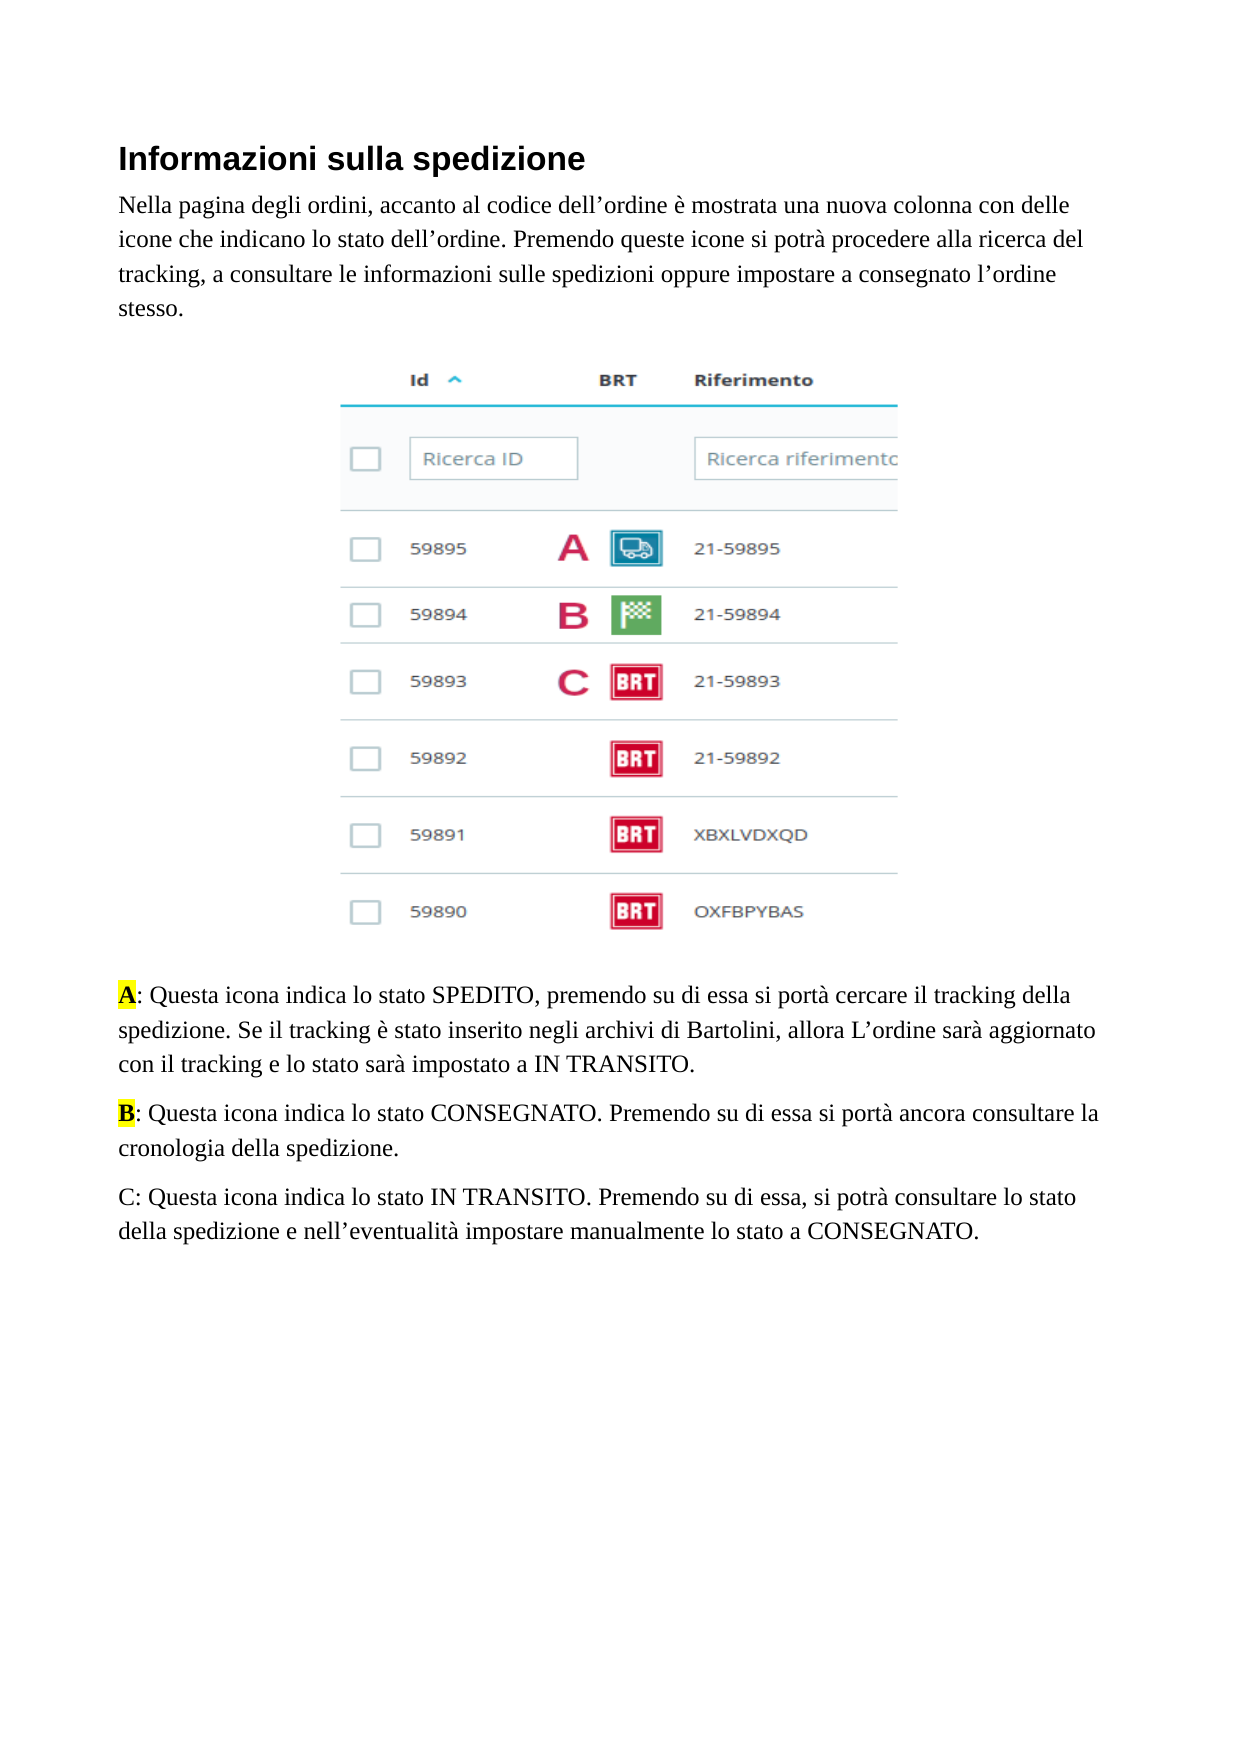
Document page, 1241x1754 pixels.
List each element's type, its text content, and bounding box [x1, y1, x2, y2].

text A: Questa icona indica lo stato SPEDITO, premendo su di essa si portà cercare il tracking della spedizione. Se il tracking è stato inserito negli archivi di Bartolini, allora L’ordine sarà aggiornato con il tracking e lo stato sarà impostato a IN TRANSITO. [118, 980, 1122, 1078]
text B: Questa icona indica lo stato CONSEGNATO. Premendo su di essa si portà ancora consultare la cronologia della spedizione. [118, 1098, 1122, 1162]
text Nella pagina degli ordini, accanto al codice dell’ordine è mostrata una nuova colonna con delle icone che indicano lo stato dell’ordine. Premendo queste icone si potrà procedere alla ricerca del tracking, a consultare le informazioni sulle spedizioni oppure impostare a consegnato l’ordine stesso. [118, 190, 1122, 322]
subtitle Informazioni sulla spedizione [118, 139, 1122, 178]
picture [322, 344, 898, 946]
text C: Questa icona indica lo stato IN TRANSITO. Premendo su di essa, si potrà consultare lo stato della spedizione e nell’eventualità impostare manualmente lo stato a CONSEGNATO. [118, 1182, 1122, 1245]
